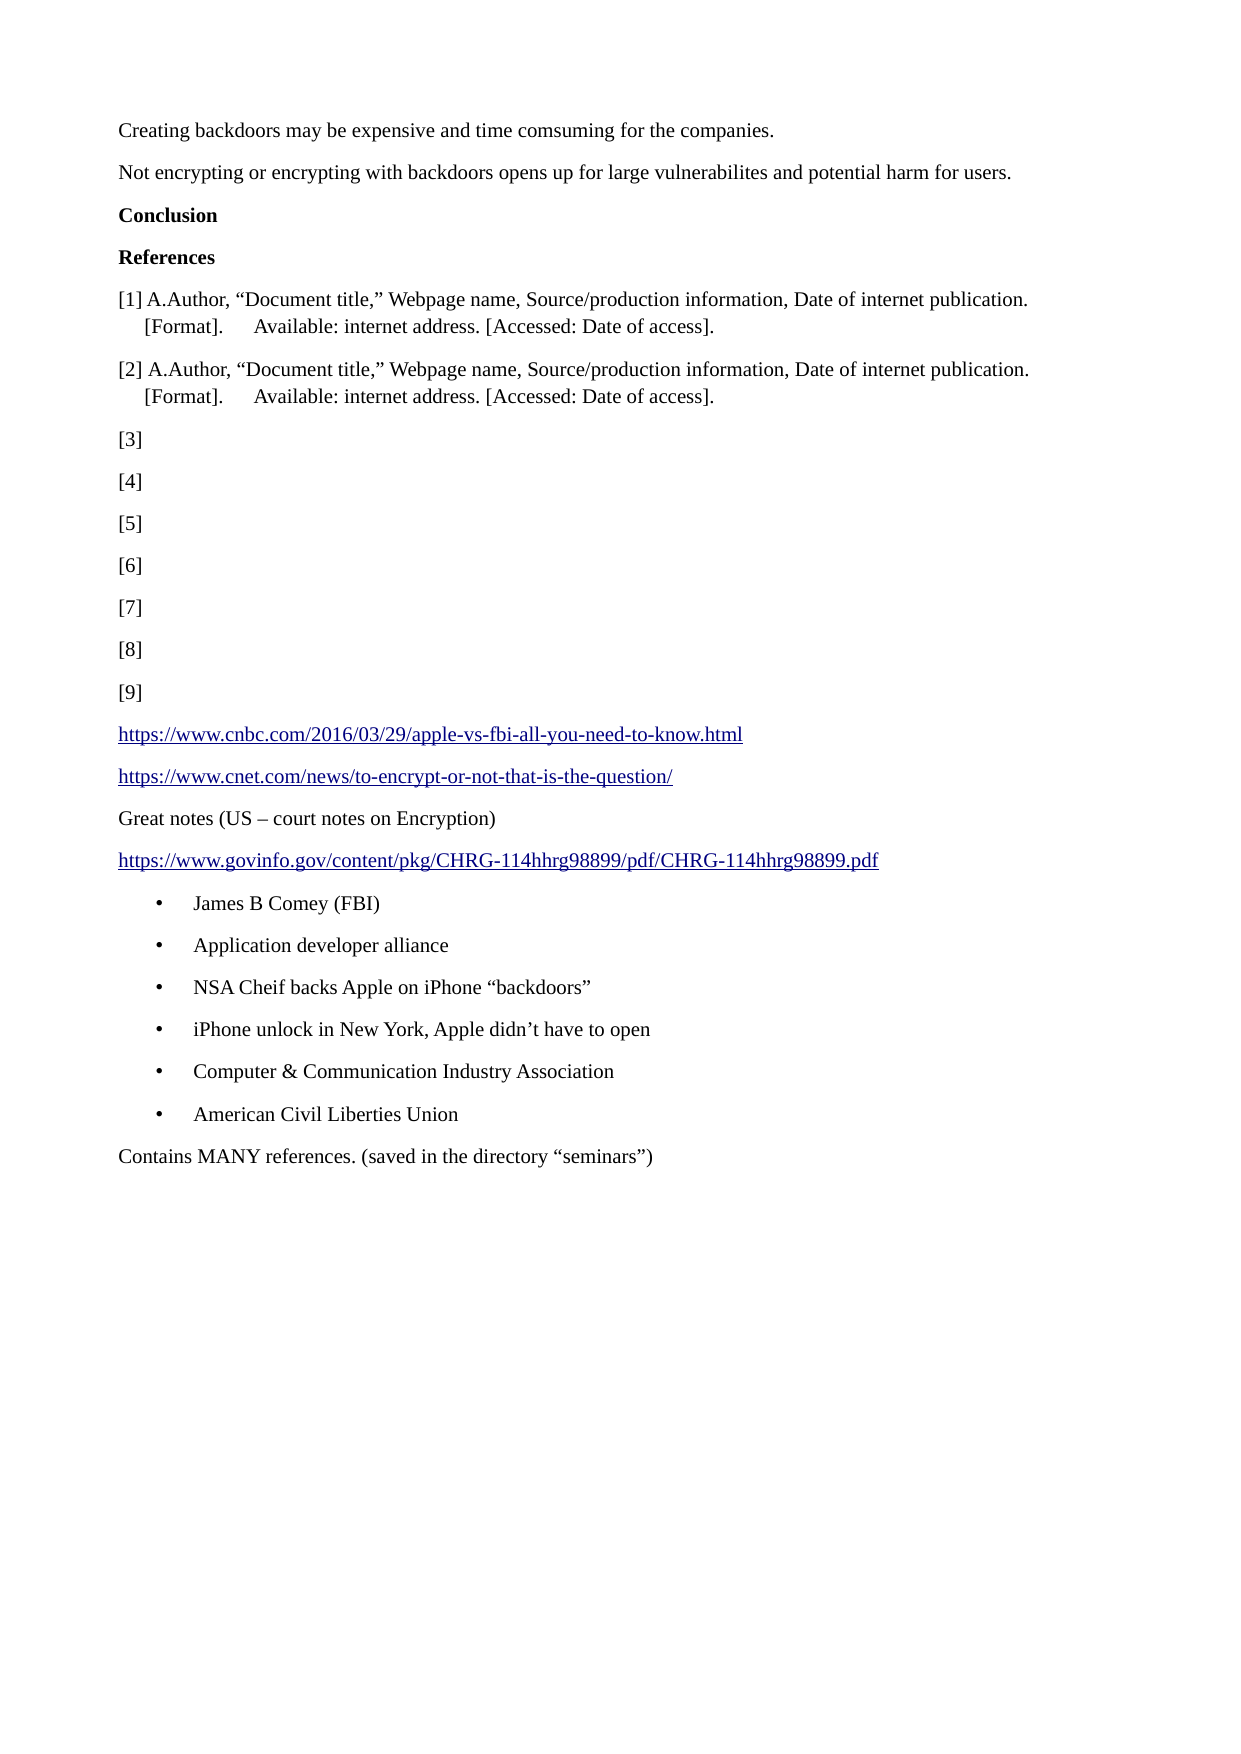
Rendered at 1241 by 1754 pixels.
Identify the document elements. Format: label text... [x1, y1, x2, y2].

list Computer & Communication Industry Association [156, 1059, 1122, 1083]
text Contains MANY references. (saved in the directory “seminars”) [118, 1144, 1122, 1168]
text Conclusion [118, 202, 1122, 227]
text [8] [118, 637, 1122, 661]
list James B Comey (FBI) [156, 891, 1122, 914]
text https://www.cnet.com/news/to-encrypt-or-not-that-is-the-question/ [118, 764, 1122, 788]
list Application developer alliance [156, 933, 1122, 957]
text References [118, 245, 1122, 269]
text https://www.cnbc.com/2016/03/29/apple-vs-fbi-all-you-need-to-know.html [118, 722, 1122, 746]
text [6] [118, 553, 1122, 577]
text [9] [118, 679, 1122, 704]
text [4] [118, 469, 1122, 493]
text [3] [118, 426, 1122, 451]
list NSA Cheif backs Apple on iPhone “backdoors” [156, 975, 1122, 999]
text https://www.govinfo.gov/content/pkg/CHRG-114hhrg98899/pdf/CHRG-114hhrg98899.pdf [118, 848, 1122, 872]
text Great notes (US – court notes on Encryption) [118, 806, 1122, 830]
text Not encrypting or encrypting with backdoors opens up for large vulnerabilites and potential harm for users. [118, 160, 1122, 184]
list American Civil Liberties Union [156, 1101, 1122, 1126]
list iPhone unlock in New York, Apple didn’t have to open [156, 1017, 1122, 1041]
text [1] A.Author, “Document title,” Webpage name, Source/production information, Date of internet publication. [Format]. Available: internet address. [Accessed: Date of access]. [118, 287, 1122, 338]
text Creating backdoors may be expensive and time comsuming for the companies. [118, 118, 1122, 142]
text [2] A.Author, “Document title,” Webpage name, Source/production information, Date of internet publication. [Format]. Available: internet address. [Accessed: Date of access]. [118, 357, 1122, 408]
text [7] [118, 595, 1122, 619]
text [5] [118, 511, 1122, 535]
